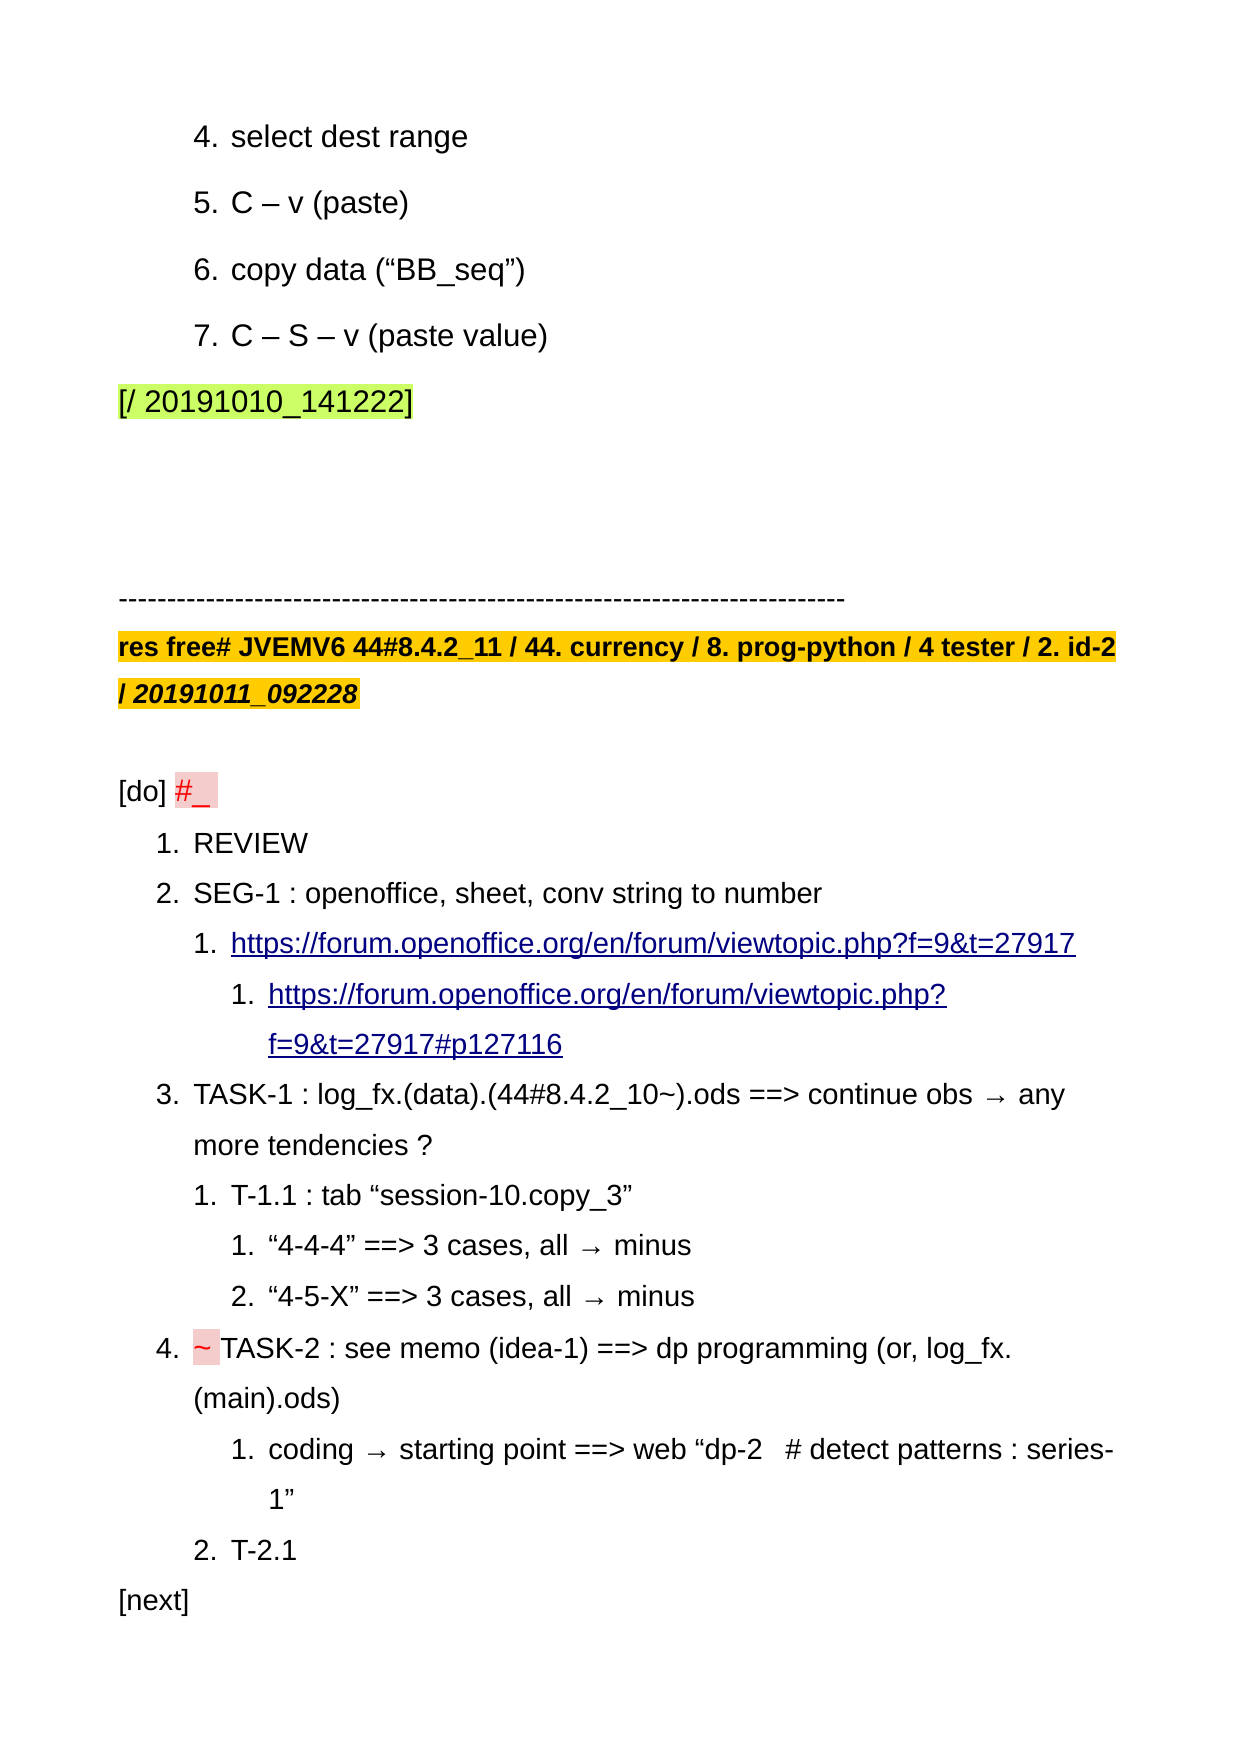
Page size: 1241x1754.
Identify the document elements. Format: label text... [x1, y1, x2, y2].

list “4-4-4” ==> 3 cases, all → minus [231, 1228, 1122, 1262]
list REVIEW [156, 826, 1122, 859]
list T-1.1 : tab “session-10.copy_3” [193, 1178, 1122, 1211]
list select dest range [193, 118, 1122, 154]
list coding → starting point ==> web “dp-2 # detect patterns : series-1” [231, 1432, 1122, 1516]
list ~ TASK-2 : see memo (idea-1) ==> dp programming (or, log_fx.(main).ods) [156, 1329, 1122, 1415]
text [/ 20191010_141222] [118, 383, 1122, 419]
text [do] #_ [118, 772, 1122, 808]
list TASK-1 : log_fx.(data).(44#8.4.2_10~).ods ==> continue obs → any more tendencies ? [156, 1077, 1122, 1161]
text res free# JVEMV6 44#8.4.2_11 / 44. currency / 8. prog-python / 4 tester / 2. id-2 / 20191011_092228 [118, 631, 1122, 709]
list T-2.1 [193, 1532, 1122, 1566]
text --------------------------------------------------------------------------- [118, 581, 1122, 614]
list C – v (paste) [193, 184, 1122, 220]
text [next] [118, 1583, 1122, 1616]
list copy data (“BB_seq”) [193, 251, 1122, 287]
list https://forum.openoffice.org/en/forum/viewtopic.php?f=9&t=27917#p127116 [231, 977, 1122, 1061]
list SEG-1 : openoffice, sheet, conv string to number [156, 876, 1122, 909]
list https://forum.openoffice.org/en/forum/viewtopic.php?f=9&t=27917 [193, 926, 1122, 960]
list “4-5-X” ==> 3 cases, all → minus [231, 1278, 1122, 1312]
list C – S – v (paste value) [193, 317, 1122, 353]
